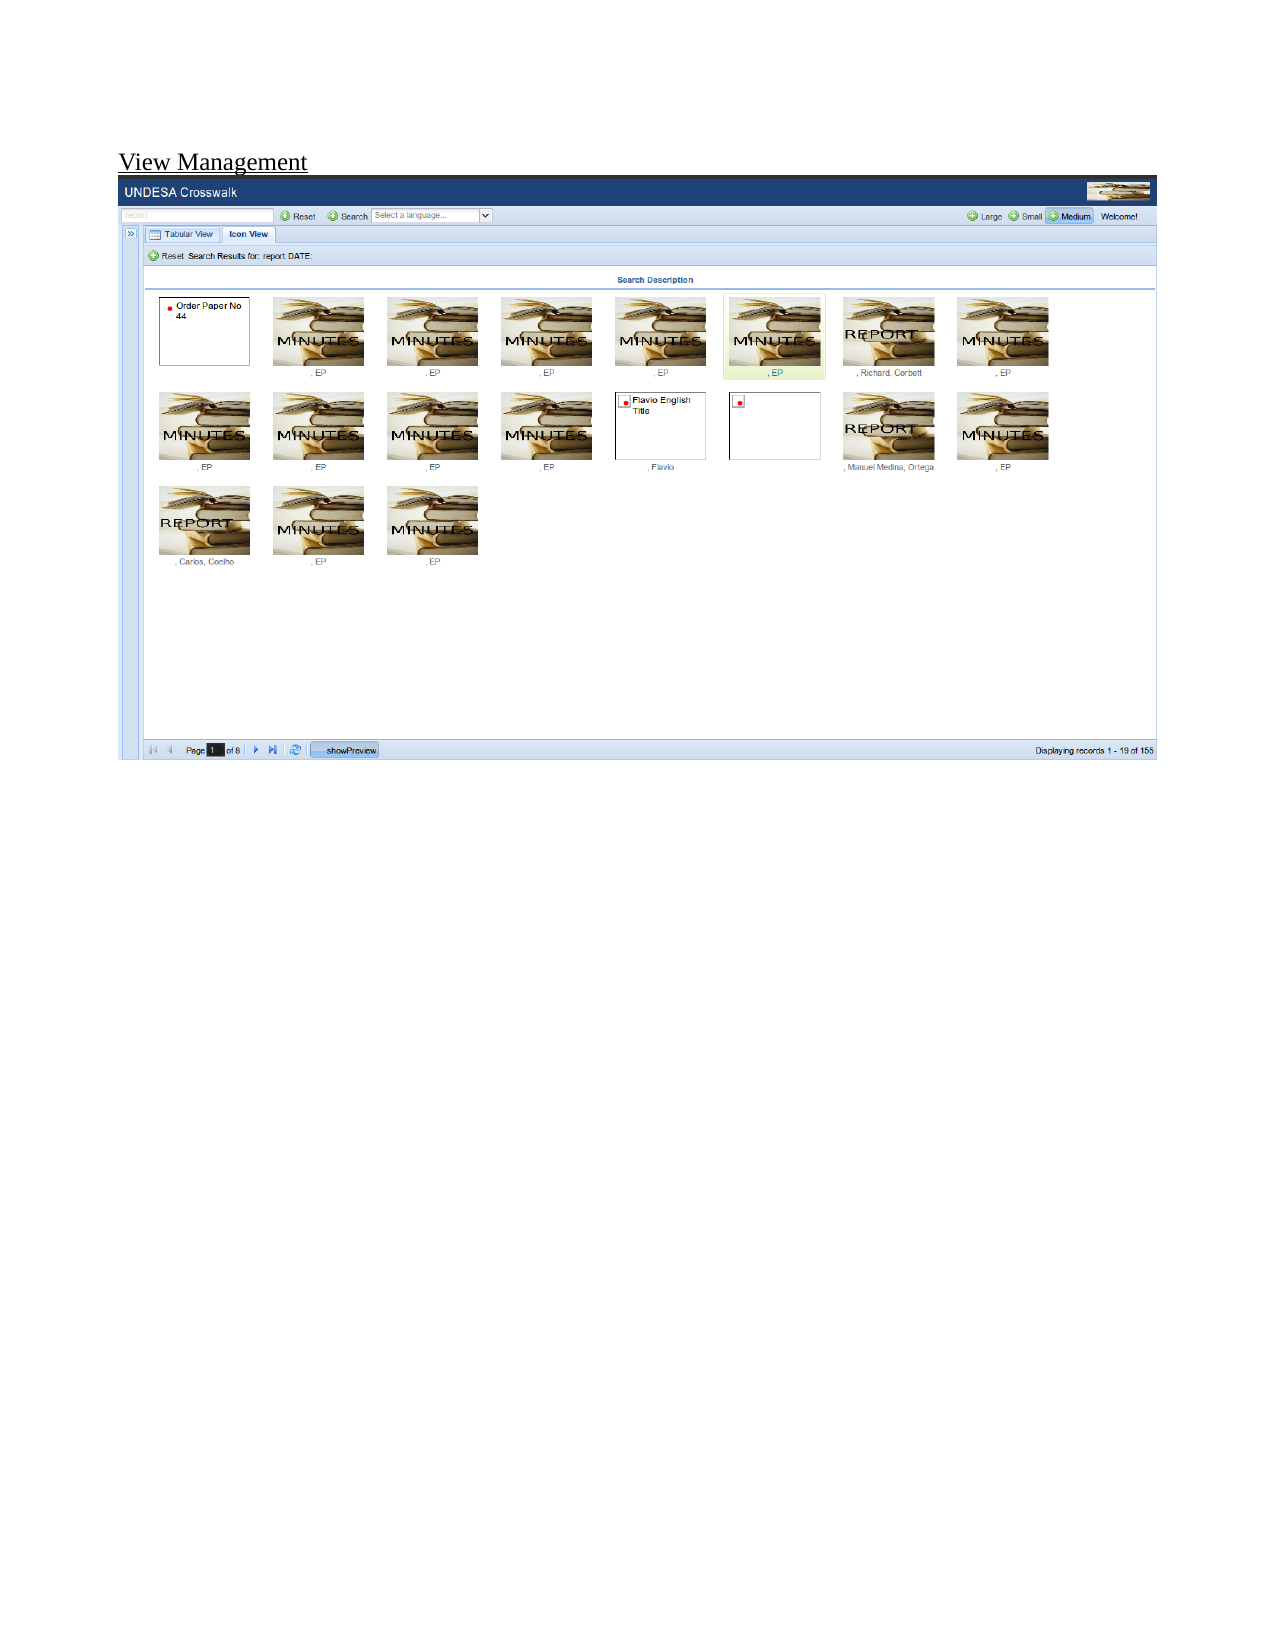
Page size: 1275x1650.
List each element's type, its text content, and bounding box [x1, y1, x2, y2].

text View Management [118, 147, 1157, 175]
picture [118, 175, 1157, 760]
